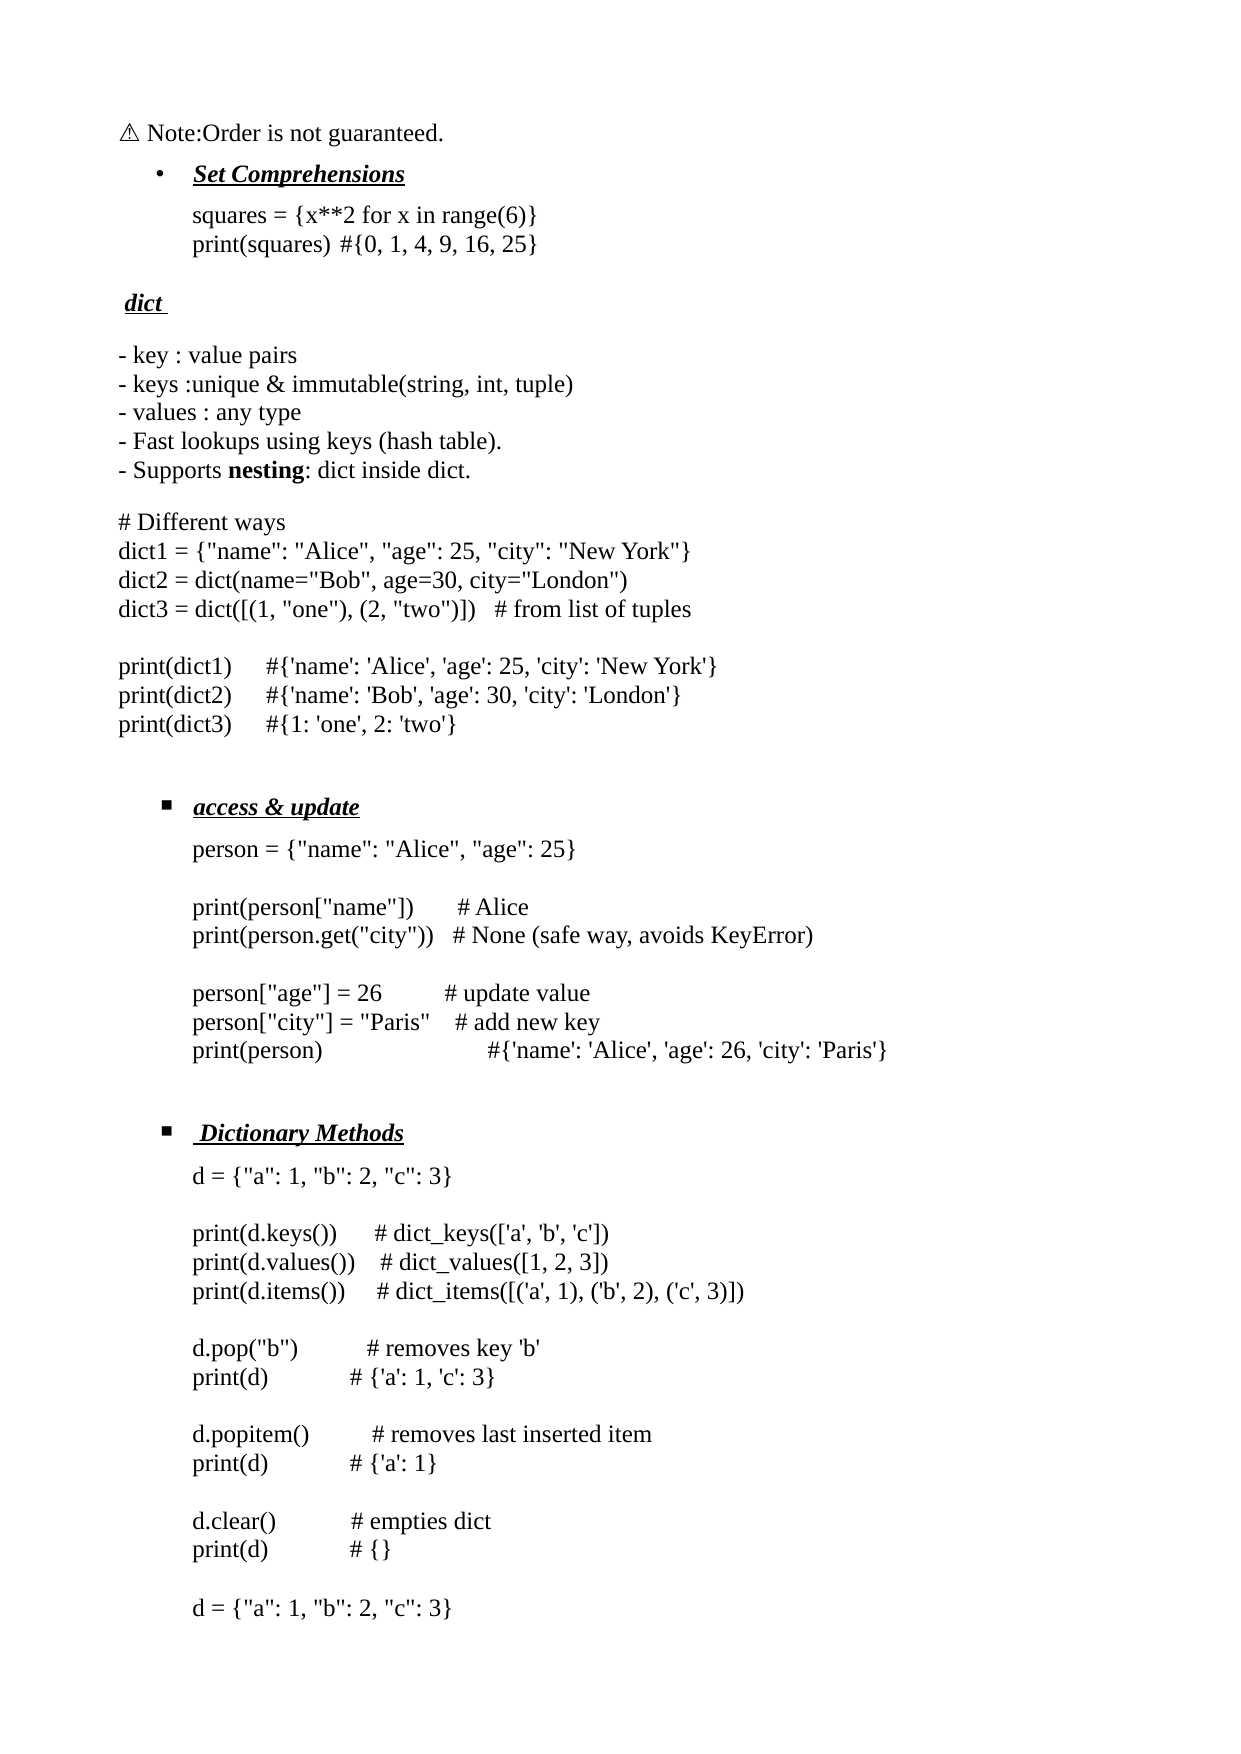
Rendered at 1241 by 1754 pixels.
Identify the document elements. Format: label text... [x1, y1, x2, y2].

text print(d.keys()) # dict_keys(['a', 'b', 'c']) [192, 1218, 1122, 1247]
text print(d) # {} [192, 1534, 1122, 1563]
text dict2 = dict(name="Bob", age=30, city="London") [118, 565, 1122, 594]
text print(person["name"]) # Alice [192, 892, 1122, 920]
text dict3 = dict([(1, "one"), (2, "two")]) # from list of tuples [118, 594, 1122, 622]
text - key : value pairs [118, 340, 1122, 369]
text person = {"name": "Alice", "age": 25} [192, 834, 1122, 863]
text squares = {x**2 for x in range(6)} [192, 201, 1122, 229]
text ⚠️ Note:Order is not guaranteed. [118, 118, 1122, 147]
text - values : any type [118, 397, 1122, 426]
text # Different ways [118, 507, 1122, 536]
text - Supports nesting: dict inside dict. [118, 455, 1122, 484]
subtitle Dictionary Methods [156, 1118, 1122, 1148]
text dict [118, 288, 1122, 316]
text d.clear() # empties dict [192, 1506, 1122, 1534]
text print(squares) #{0, 1, 4, 9, 16, 25} [192, 229, 1122, 258]
text person["city"] = "Paris" # add new key [192, 1007, 1122, 1035]
text person["age"] = 26 # update value [192, 978, 1122, 1007]
text print(dict3) #{1: 'one', 2: 'two'} [118, 709, 1122, 737]
text print(dict1) #{'name': 'Alice', 'age': 25, 'city': 'New York'} [118, 651, 1122, 680]
list Set Comprehensions [156, 159, 1122, 188]
text - keys :unique & immutable(string, int, tuple) [118, 369, 1122, 397]
text print(d) # {'a': 1} [192, 1448, 1122, 1477]
text print(person) #{'name': 'Alice', 'age': 26, 'city': 'Paris'} [192, 1035, 1122, 1064]
text d = {"a": 1, "b": 2, "c": 3} [192, 1593, 1122, 1621]
text dict1 = {"name": "Alice", "age": 25, "city": "New York"} [118, 536, 1122, 565]
text print(dict2) #{'name': 'Bob', 'age': 30, 'city': 'London'} [118, 680, 1122, 709]
text - Fast lookups using keys (hash table). [118, 426, 1122, 455]
text print(d.values()) # dict_values([1, 2, 3]) [192, 1247, 1122, 1276]
text print(d.items()) # dict_items([('a', 1), ('b', 2), ('c', 3)]) [192, 1276, 1122, 1304]
text d.pop("b") # removes key 'b' [192, 1333, 1122, 1362]
text d.popitem() # removes last inserted item [192, 1419, 1122, 1448]
subtitle access & update [156, 792, 1122, 822]
text d = {"a": 1, "b": 2, "c": 3} [192, 1161, 1122, 1189]
text print(d) # {'a': 1, 'c': 3} [192, 1362, 1122, 1391]
text print(person.get("city")) # None (safe way, avoids KeyError) [192, 920, 1122, 949]
